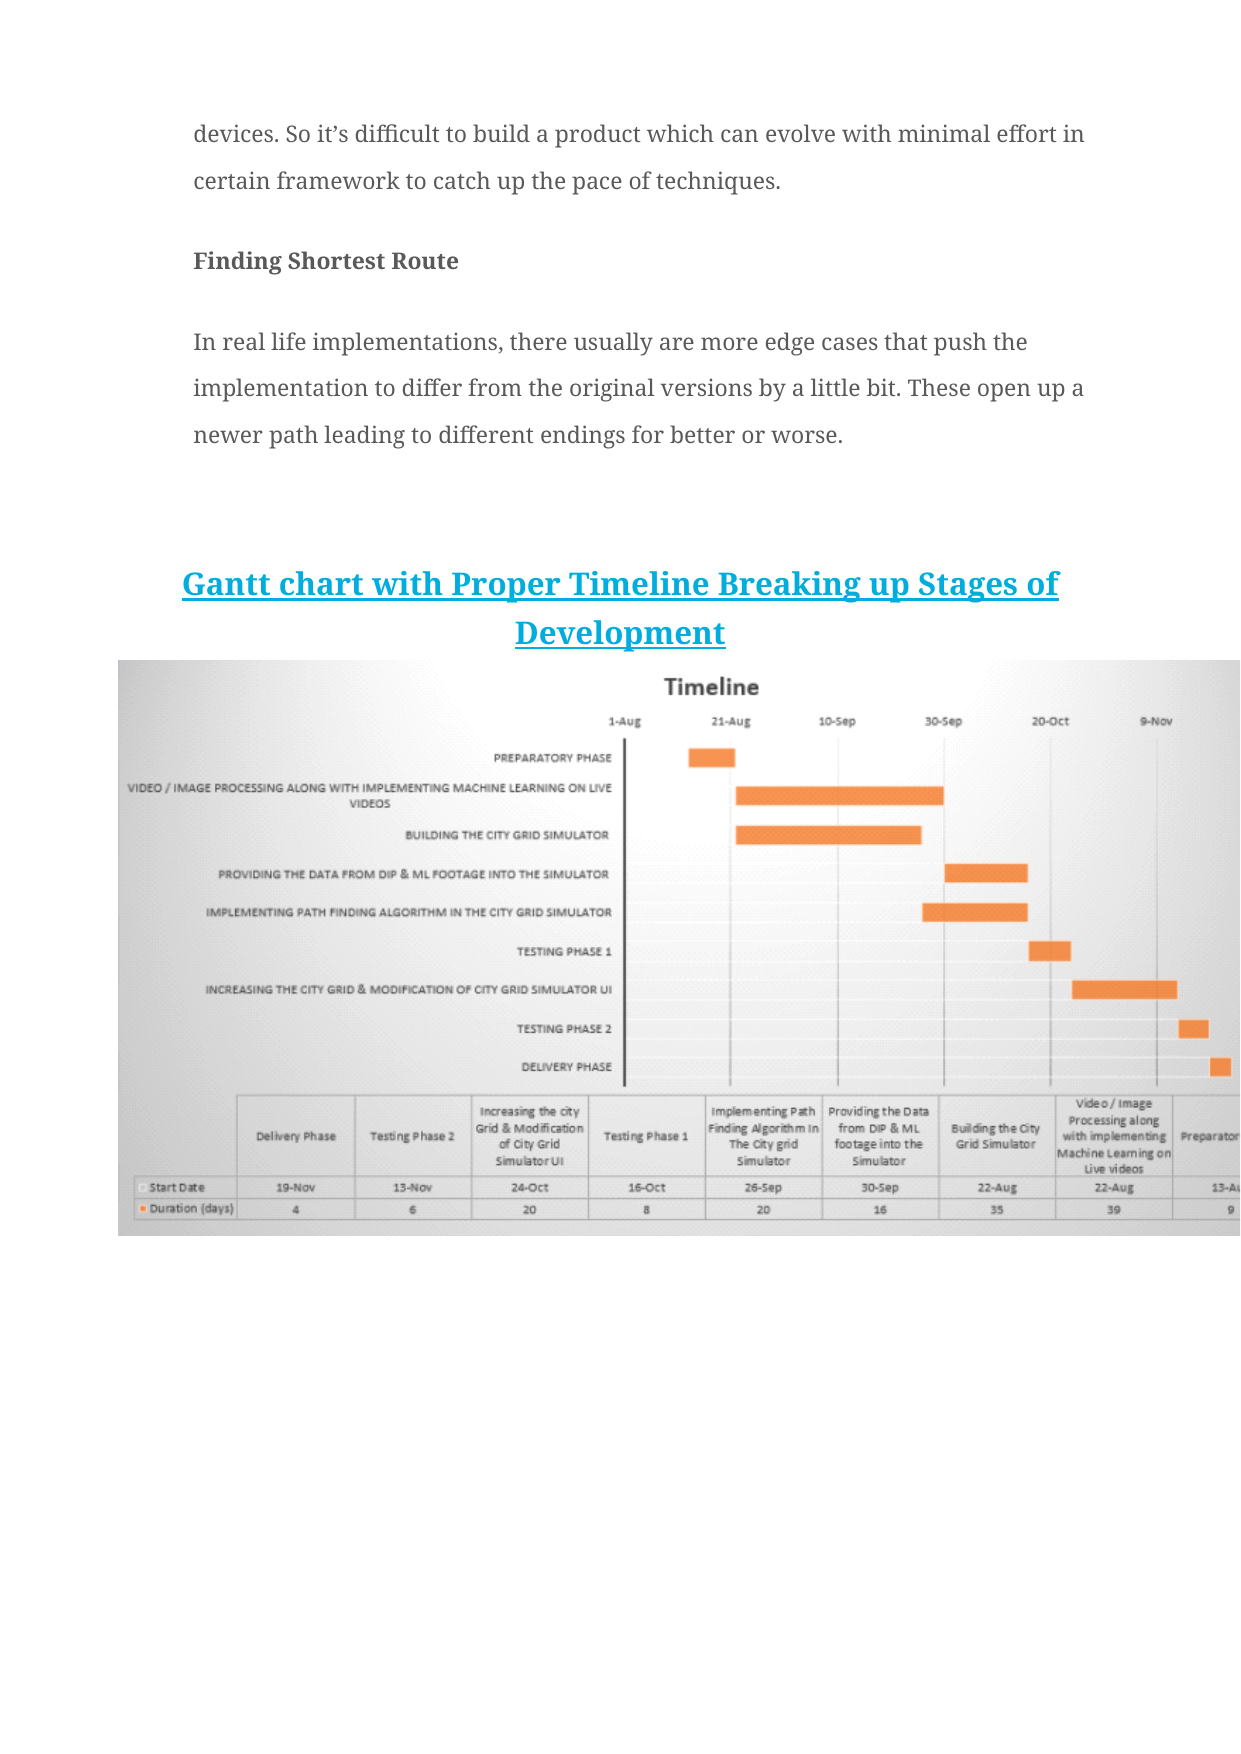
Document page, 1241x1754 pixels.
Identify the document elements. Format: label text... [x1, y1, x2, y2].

text In real life implementations, there usually are more edge cases that push the implementation to differ from the original versions by a little bit. These open up a newer path leading to different endings for better or worse. [193, 325, 1122, 450]
text devices. So it’s difficult to build a product which can evolve with minimal effort in certain framework to catch up the pace of techniques. [193, 118, 1122, 196]
text Gantt chart with Proper Timeline Breaking up Stages of Development [118, 562, 1122, 654]
text Finding Shortest Route [193, 245, 1122, 276]
